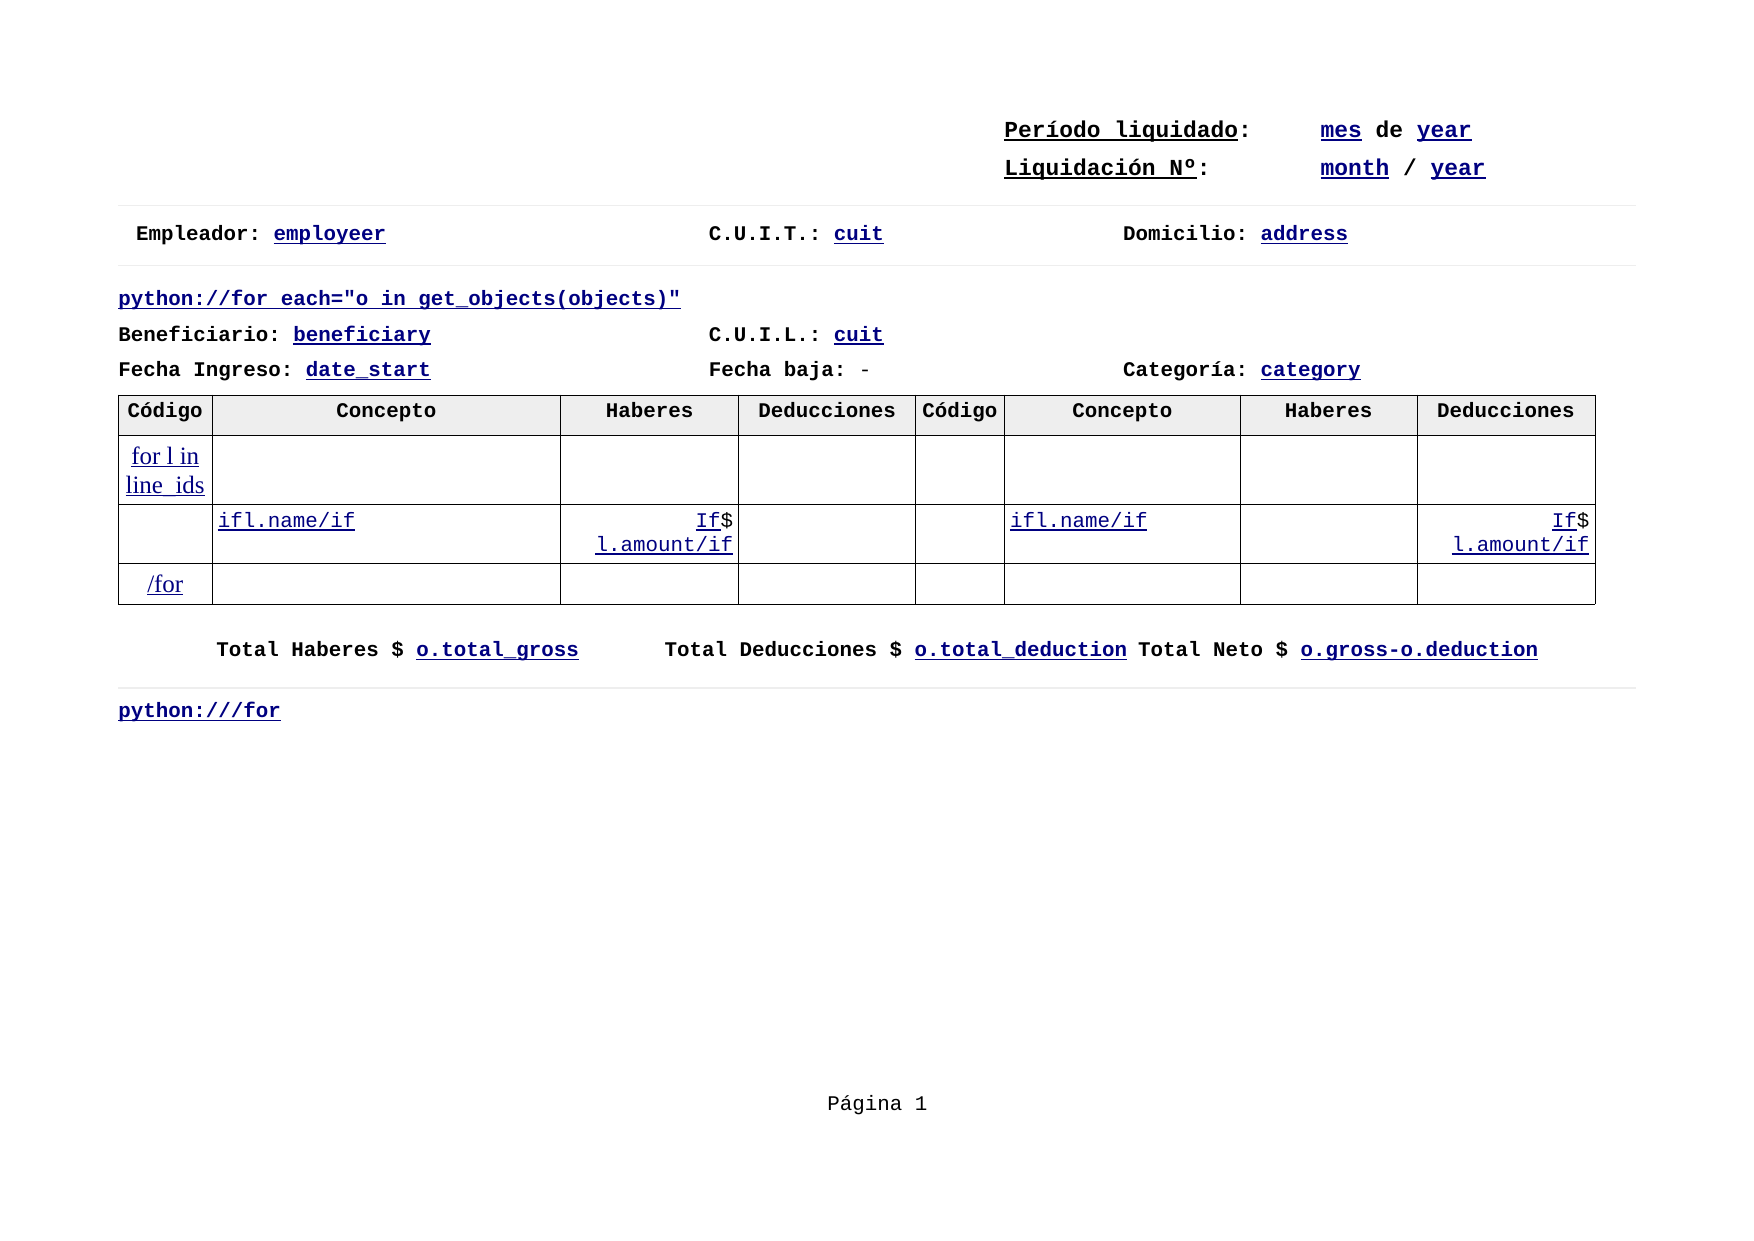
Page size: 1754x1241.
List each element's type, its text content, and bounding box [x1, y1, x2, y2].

table_header Haberes [561, 396, 738, 435]
table_cell [213, 436, 560, 504]
table_cell [561, 436, 738, 504]
table_cell [916, 505, 1004, 563]
table_cell [1241, 436, 1417, 504]
table_cell /for [119, 564, 212, 604]
table_cell [213, 564, 560, 604]
table_header Código [119, 396, 212, 435]
table_cell If$ l.amount/if [1418, 505, 1595, 563]
table_cell [119, 505, 212, 563]
table_cell [739, 505, 915, 563]
table_cell ifl.name/if [213, 505, 560, 563]
table_header Deducciones [1418, 396, 1595, 435]
table_header Concepto [1005, 396, 1240, 435]
text Liquidación Nº: month / year [118, 156, 1636, 182]
table_cell [739, 564, 915, 604]
text Período liquidado: mes de year [118, 118, 1636, 144]
table_cell [739, 436, 915, 504]
table_cell [1241, 564, 1417, 604]
table_cell [1418, 564, 1595, 604]
table_cell [1005, 564, 1240, 604]
table_header Haberes [1241, 396, 1417, 435]
text Beneficiario: beneficiary C.U.I.L.: cuit [118, 324, 1636, 347]
table_cell [916, 436, 1004, 504]
table_cell If$ l.amount/if [561, 505, 738, 563]
text Total Haberes $ o.total_gross Total Deducciones $ o.total_deduction Total Neto $ o.gross-o.deduction [118, 616, 1636, 687]
text Empleador: employeer C.U.I.T.: cuit Domicilio: address [118, 206, 1636, 265]
text python:///for [118, 700, 1636, 724]
table_cell [1005, 436, 1240, 504]
table_header Código [916, 396, 1004, 435]
table_cell ifl.name/if [1005, 505, 1240, 563]
table_header Concepto [213, 396, 560, 435]
text python://for each="o in get_objects(objects)" [118, 288, 1636, 312]
table_cell [1241, 505, 1417, 563]
table_cell [561, 564, 738, 604]
table_header Deducciones [739, 396, 915, 435]
table_cell for l in line_ids [119, 436, 212, 504]
table_cell [916, 564, 1004, 604]
table_cell [1418, 436, 1595, 504]
text Fecha Ingreso: date_start Fecha baja: - Categoría: category [118, 359, 1636, 383]
